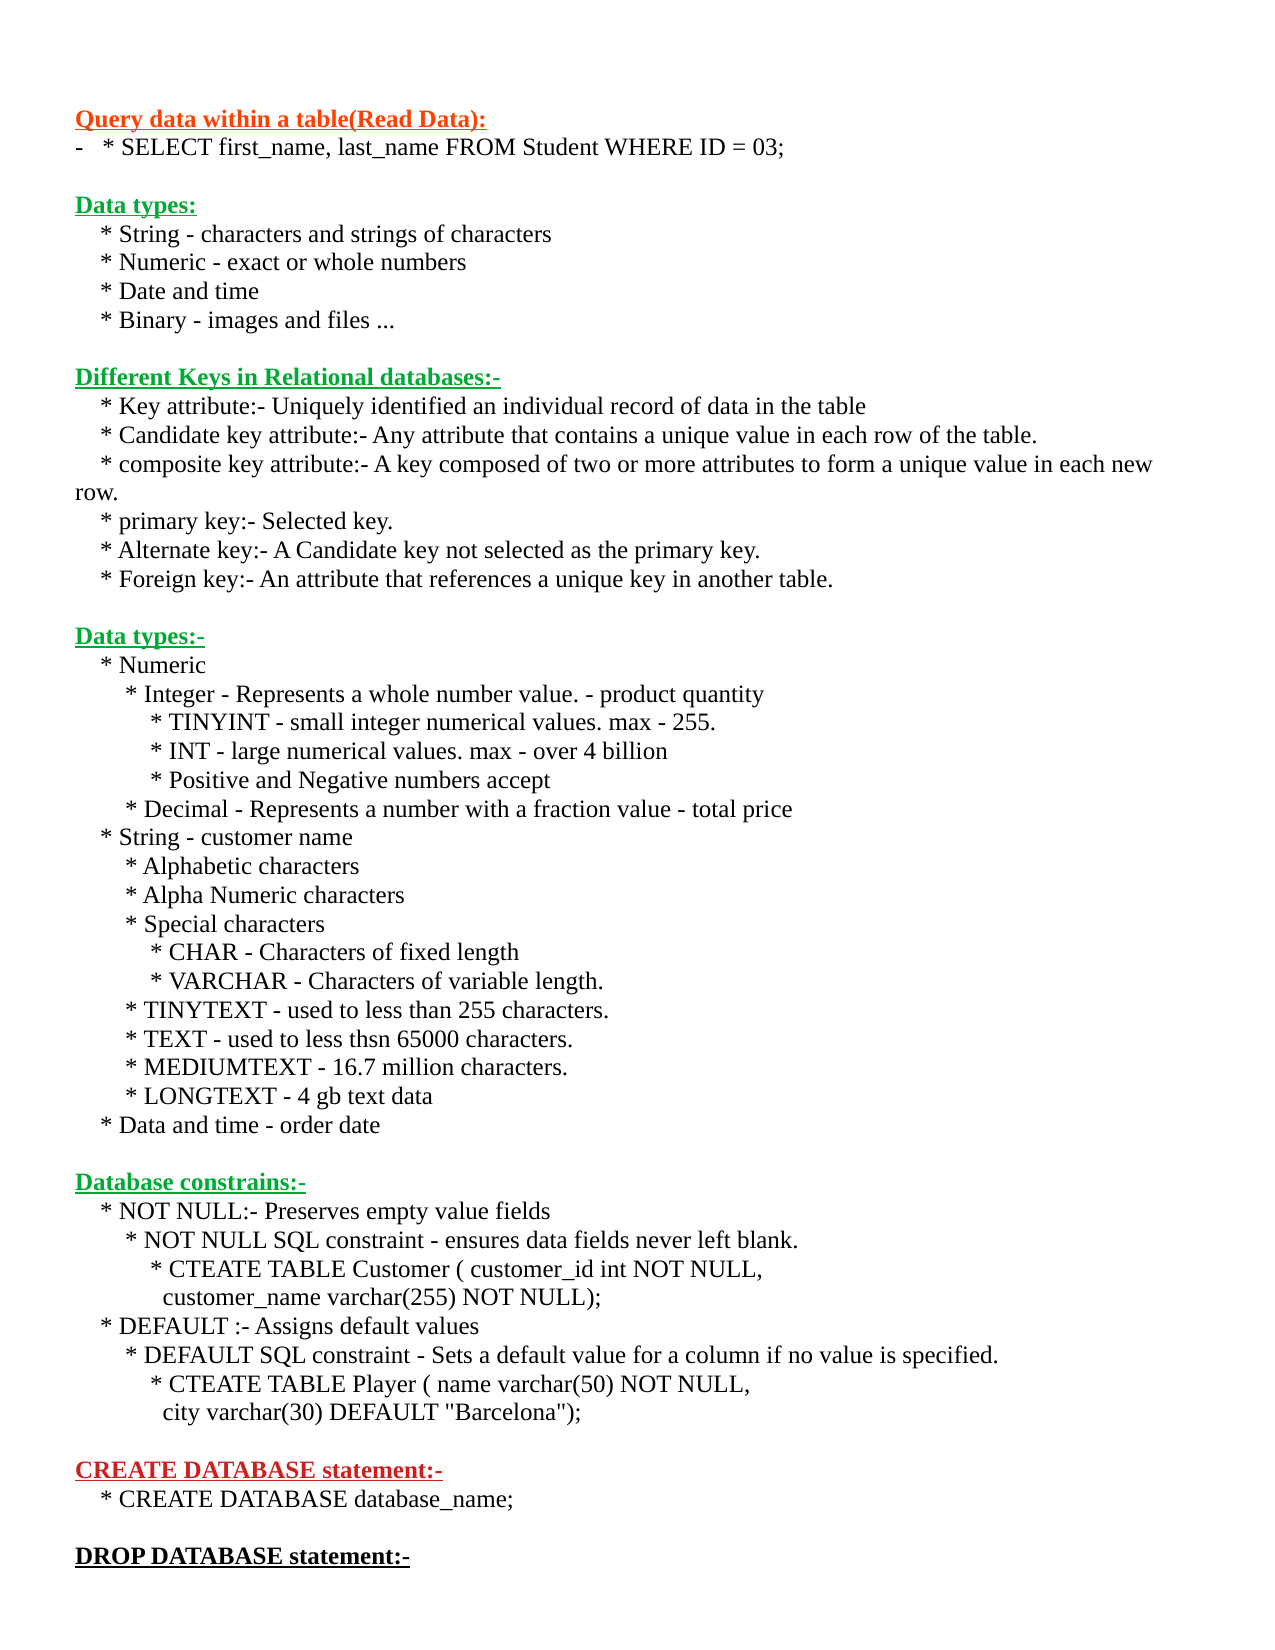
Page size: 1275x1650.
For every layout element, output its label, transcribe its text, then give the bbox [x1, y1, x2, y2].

text * Foreign key:- An attribute that references a unique key in another table. [75, 564, 1200, 592]
text * LONGTEXT - 4 gb text data [75, 1081, 1200, 1110]
text * INT - large numerical values. max - over 4 billion [75, 736, 1200, 765]
text * Special characters [75, 909, 1200, 937]
text * Alternate key:- A Candidate key not selected as the primary key. [75, 535, 1200, 564]
text * Decimal - Represents a number with a fraction value - total price [75, 794, 1200, 822]
text * composite key attribute:- A key composed of two or more attributes to form a unique value in each new row. [75, 449, 1200, 506]
text * Alpha Numeric characters [75, 880, 1200, 909]
text DROP DATABASE statement:- [75, 1541, 1200, 1570]
text * String - characters and strings of characters [75, 219, 1200, 247]
text - * SELECT first_name, last_name FROM Student WHERE ID = 03; [75, 132, 1200, 161]
text Different Keys in Relational databases:- [75, 362, 1200, 391]
text * Alphabetic characters [75, 851, 1200, 880]
text CREATE DATABASE statement:- [75, 1455, 1200, 1484]
text * DEFAULT :- Assigns default values [75, 1311, 1200, 1340]
text * CTEATE TABLE Player ( name varchar(50) NOT NULL, [75, 1369, 1200, 1397]
text * DEFAULT SQL constraint - Sets a default value for a column if no value is specified. [75, 1340, 1200, 1369]
text * String - customer name [75, 822, 1200, 851]
text * Key attribute:- Uniquely identified an individual record of data in the table [75, 391, 1200, 420]
text * primary key:- Selected key. [75, 506, 1200, 535]
text * Binary - images and files ... [75, 305, 1200, 334]
text * Candidate key attribute:- Any attribute that contains a unique value in each row of the table. [75, 420, 1200, 449]
text city varchar(30) DEFAULT "Barcelona"); [75, 1397, 1200, 1426]
text * Integer - Represents a whole number value. - product quantity [75, 679, 1200, 707]
text * Date and time [75, 276, 1200, 305]
text Query data within a table(Read Data): [75, 104, 1200, 132]
text * Data and time - order date [75, 1110, 1200, 1139]
text customer_name varchar(255) NOT NULL); [75, 1282, 1200, 1311]
text * TINYINT - small integer numerical values. max - 255. [75, 707, 1200, 736]
text * NOT NULL SQL constraint - ensures data fields never left blank. [75, 1225, 1200, 1254]
text * TINYTEXT - used to less than 255 characters. [75, 995, 1200, 1024]
text * TEXT - used to less thsn 65000 characters. [75, 1024, 1200, 1052]
text * Positive and Negative numbers accept [75, 765, 1200, 794]
text Database constrains:- [75, 1167, 1200, 1196]
text * Numeric - exact or whole numbers [75, 247, 1200, 276]
text * VARCHAR - Characters of variable length. [75, 966, 1200, 995]
text * CHAR - Characters of fixed length [75, 937, 1200, 966]
text * CREATE DATABASE database_name; [75, 1484, 1200, 1512]
text * NOT NULL:- Preserves empty value fields [75, 1196, 1200, 1225]
text * CTEATE TABLE Customer ( customer_id int NOT NULL, [75, 1254, 1200, 1282]
text Data types: [75, 190, 1200, 219]
text * Numeric [75, 650, 1200, 679]
text * MEDIUMTEXT - 16.7 million characters. [75, 1052, 1200, 1081]
text Data types:- [75, 621, 1200, 650]
